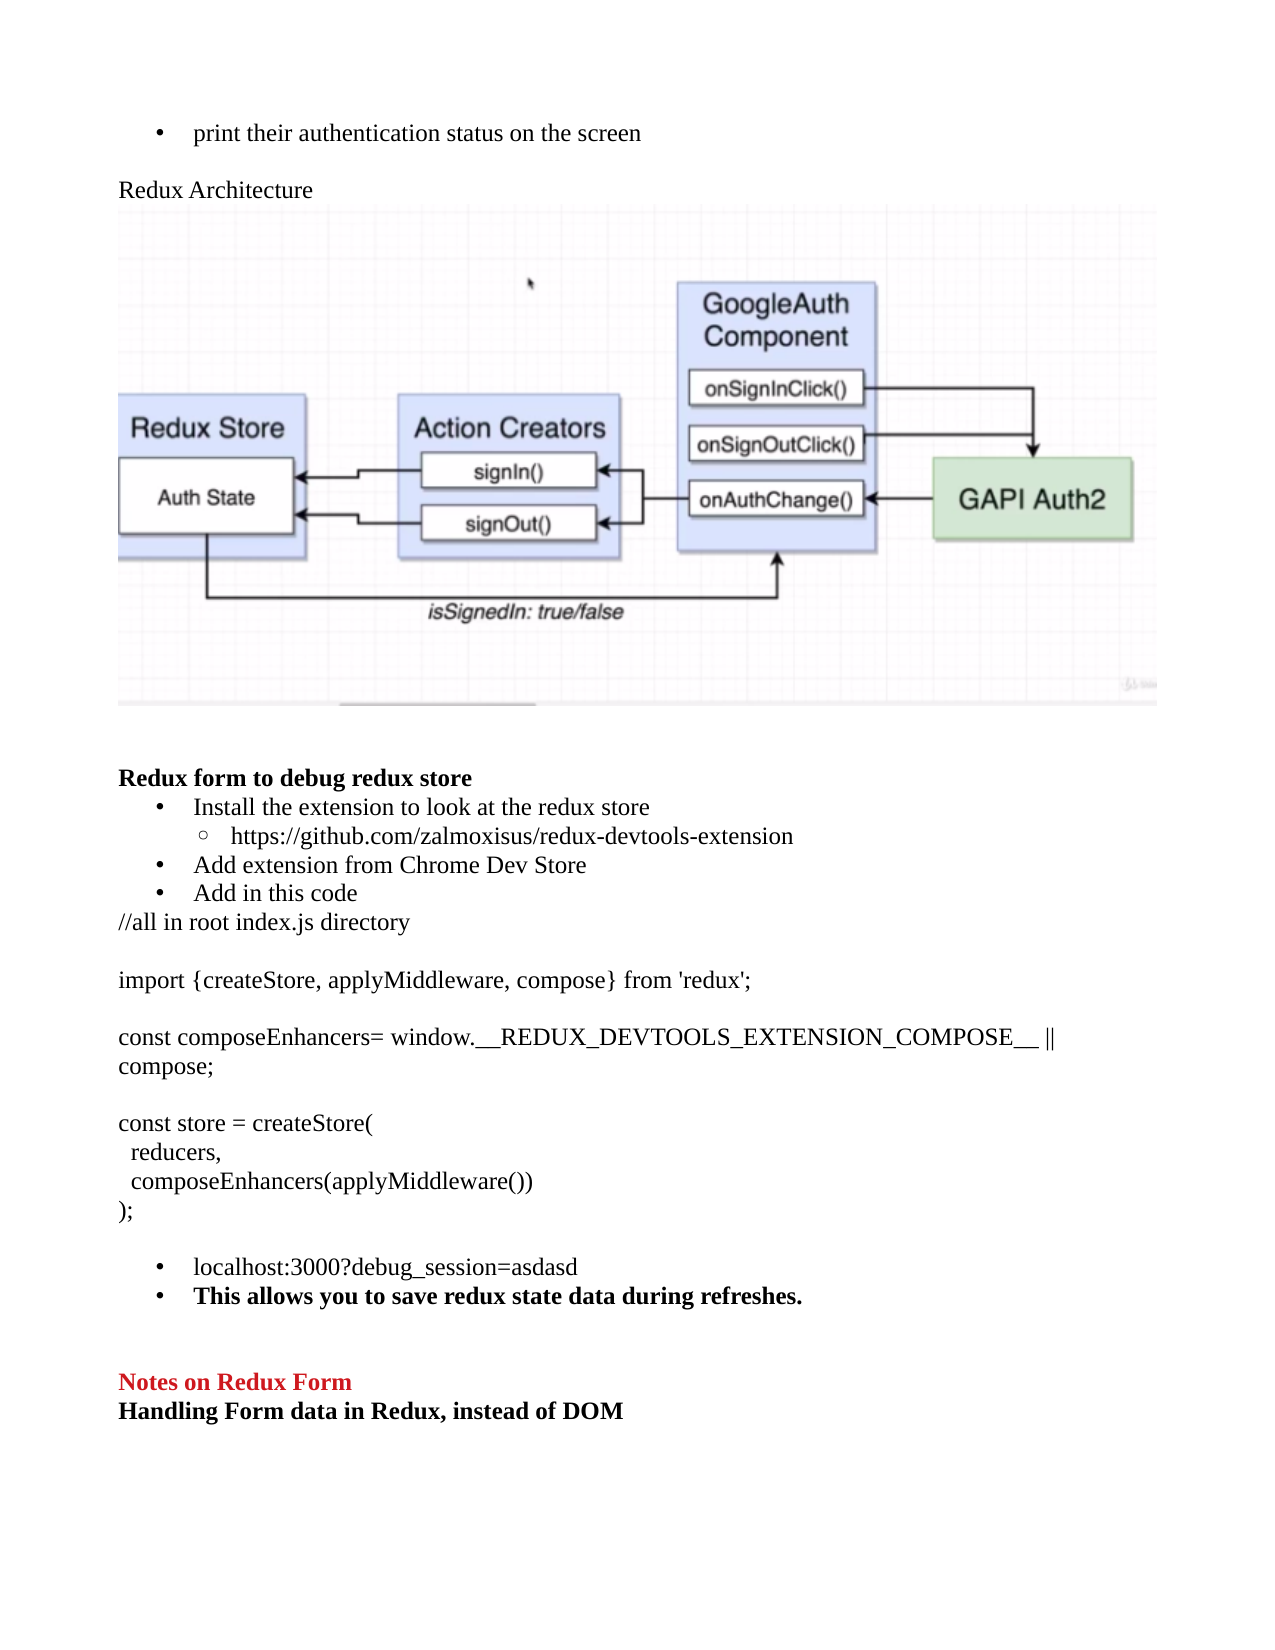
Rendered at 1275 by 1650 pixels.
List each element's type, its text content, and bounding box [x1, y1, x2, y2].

text Handling Form data in Redux, instead of DOM [118, 1396, 1157, 1425]
text Redux form to debug redux store [118, 763, 1157, 792]
text reducers, [118, 1137, 1157, 1166]
picture [118, 204, 1157, 706]
list Add extension from Chrome Dev Store [156, 850, 1157, 878]
text composeEnhancers(applyMiddleware()) [118, 1166, 1157, 1195]
text ); [118, 1195, 1157, 1223]
list https://github.com/zalmoxisus/redux-devtools-extension [193, 821, 1157, 850]
list localhost:3000?debug_session=asdasd [156, 1252, 1157, 1281]
text //all in root index.js directory [118, 907, 1157, 936]
list Install the extension to look at the redux store [156, 792, 1157, 821]
text import {createStore, applyMiddleware, compose} from 'redux'; [118, 965, 1157, 993]
text const store = createStore( [118, 1108, 1157, 1137]
text const composeEnhancers= window.__REDUX_DEVTOOLS_EXTENSION_COMPOSE__ || compose; [118, 1022, 1157, 1080]
list This allows you to save redux state data during refreshes. [156, 1281, 1157, 1310]
text Redux Architecture [118, 176, 1157, 204]
text Notes on Redux Form [118, 1367, 1157, 1396]
list Add in this code [156, 878, 1157, 907]
list print their authentication status on the screen [156, 118, 1157, 147]
